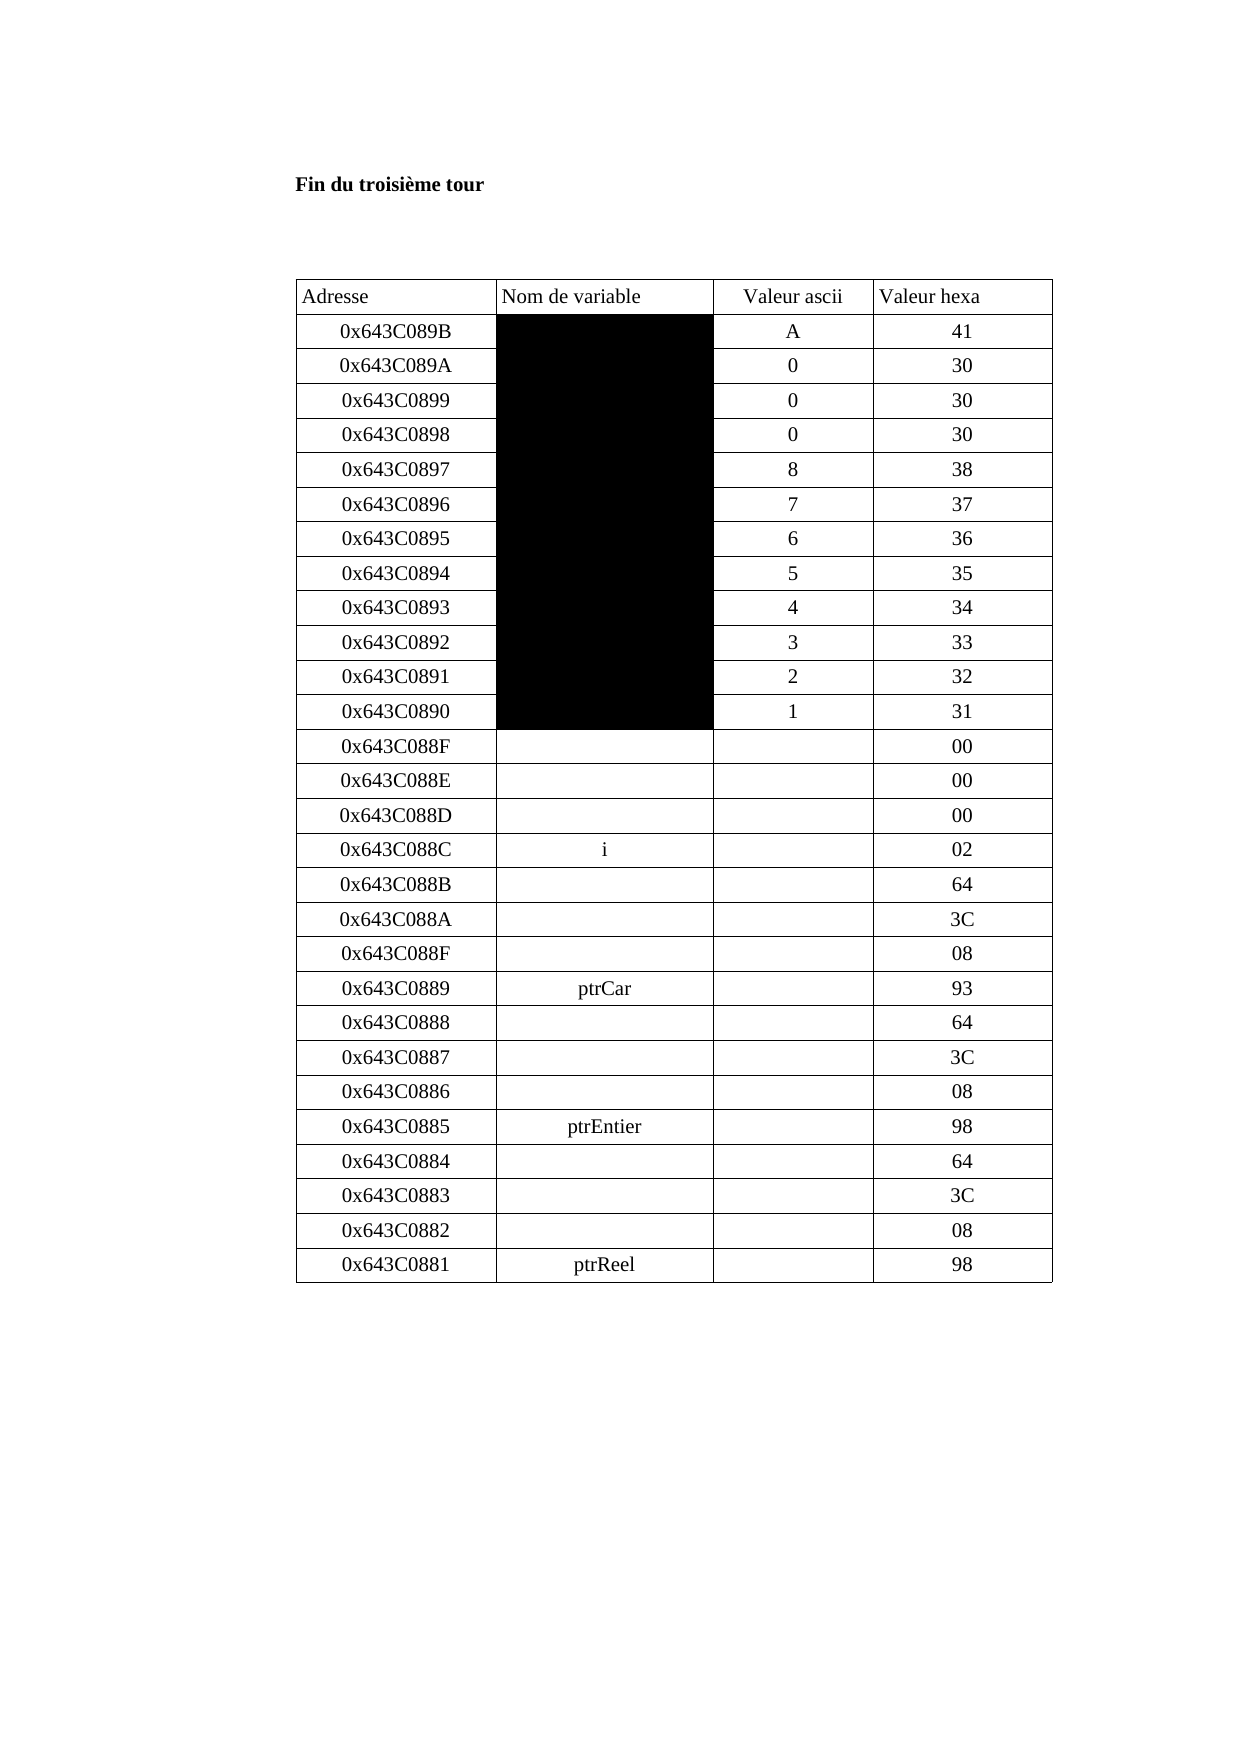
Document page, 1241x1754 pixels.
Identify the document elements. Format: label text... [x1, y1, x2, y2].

table_cell 30 [874, 384, 1052, 418]
table_cell 31 [874, 695, 1052, 729]
table_cell 64 [874, 1145, 1052, 1178]
table_cell [714, 1076, 873, 1109]
table_cell 0x643C089A [297, 349, 496, 383]
table_header Adresse [297, 280, 496, 314]
table_cell 6 [714, 522, 873, 556]
table_cell 0x643C0890 [297, 695, 496, 729]
table_cell [714, 972, 873, 1005]
table_cell 0x643C0889 [297, 972, 496, 1005]
table_cell [497, 488, 713, 521]
table_cell 33 [874, 626, 1052, 660]
table_cell 64 [874, 868, 1052, 902]
table_cell 0x643C0899 [297, 384, 496, 418]
table_cell [497, 1179, 713, 1213]
table_cell [714, 1179, 873, 1213]
table_cell 0x643C088A [297, 903, 496, 936]
table_cell 7 [714, 488, 873, 521]
table_cell 3C [874, 903, 1052, 936]
table_header Valeur ascii [714, 280, 873, 314]
table_cell 0x643C088F [297, 937, 496, 971]
table_cell [714, 1110, 873, 1144]
table_cell 0 [714, 384, 873, 418]
table_cell 00 [874, 730, 1052, 763]
table_cell [714, 937, 873, 971]
table_cell 32 [874, 661, 1052, 694]
table_cell 0x643C0891 [297, 661, 496, 694]
table_header Nom de variable [497, 280, 713, 314]
table_cell 0x643C0887 [297, 1041, 496, 1075]
table_cell i [497, 834, 713, 867]
table_cell [497, 1041, 713, 1075]
table_cell [714, 1145, 873, 1178]
table_cell 93 [874, 972, 1052, 1005]
table_cell 0x643C088B [297, 868, 496, 902]
table_cell 3 [714, 626, 873, 660]
table_cell 4 [714, 591, 873, 625]
subtitle Fin du troisième tour [295, 173, 1092, 196]
table_cell 08 [874, 937, 1052, 971]
table_cell 0x643C088C [297, 834, 496, 867]
table_cell 1 [714, 695, 873, 729]
table_cell [497, 384, 713, 418]
table_cell [497, 1214, 713, 1248]
table_cell 2 [714, 661, 873, 694]
table_cell 37 [874, 488, 1052, 521]
table_cell 35 [874, 557, 1052, 590]
table_cell 0 [714, 419, 873, 452]
table_cell 30 [874, 419, 1052, 452]
table_cell 98 [874, 1249, 1052, 1282]
table_cell 02 [874, 834, 1052, 867]
table_cell [714, 1041, 873, 1075]
table_cell [714, 730, 873, 763]
table_cell [497, 764, 713, 798]
table_cell [497, 937, 713, 971]
table_cell [714, 1006, 873, 1040]
table_cell [497, 591, 713, 625]
table_cell [497, 419, 713, 452]
table_cell 0x643C0894 [297, 557, 496, 590]
table_cell [497, 557, 713, 590]
table_cell [497, 453, 713, 487]
table_cell A [714, 315, 873, 348]
table_cell [714, 1214, 873, 1248]
table_cell 00 [874, 764, 1052, 798]
table_cell [497, 1145, 713, 1178]
table_cell 0x643C088F [297, 730, 496, 763]
table_cell 08 [874, 1076, 1052, 1109]
table_cell 0x643C0885 [297, 1110, 496, 1144]
table_cell 0x643C088D [297, 799, 496, 833]
table_cell 0x643C0895 [297, 522, 496, 556]
table_cell 3C [874, 1041, 1052, 1075]
table_cell [497, 661, 713, 694]
table_cell [714, 903, 873, 936]
table_cell 30 [874, 349, 1052, 383]
table_cell [497, 903, 713, 936]
table_cell 0x643C089B [297, 315, 496, 348]
table_cell 0x643C0893 [297, 591, 496, 625]
table_cell 5 [714, 557, 873, 590]
table_cell 0x643C0881 [297, 1249, 496, 1282]
table_cell [497, 868, 713, 902]
table_cell 0x643C0898 [297, 419, 496, 452]
table_cell 0x643C088E [297, 764, 496, 798]
table_cell [714, 764, 873, 798]
table_cell 8 [714, 453, 873, 487]
table_cell [497, 1076, 713, 1109]
table_cell ptrEntier [497, 1110, 713, 1144]
table_cell 34 [874, 591, 1052, 625]
table_cell 0x643C0897 [297, 453, 496, 487]
table_cell [497, 315, 713, 348]
table_header Valeur hexa [874, 280, 1052, 314]
table_cell 00 [874, 799, 1052, 833]
table_cell 0x643C0896 [297, 488, 496, 521]
table_cell 0x643C0884 [297, 1145, 496, 1178]
table_cell ptrCar [497, 972, 713, 1005]
table_cell [714, 868, 873, 902]
table_cell [714, 799, 873, 833]
table_cell [714, 1249, 873, 1282]
table_cell 0x643C0888 [297, 1006, 496, 1040]
table_cell 64 [874, 1006, 1052, 1040]
table_cell 0x643C0882 [297, 1214, 496, 1248]
table_cell [714, 834, 873, 867]
table_cell 08 [874, 1214, 1052, 1248]
table_cell 0x643C0886 [297, 1076, 496, 1109]
table_cell 36 [874, 522, 1052, 556]
table_cell 38 [874, 453, 1052, 487]
table_cell [497, 730, 713, 763]
table_cell 41 [874, 315, 1052, 348]
table_cell [497, 522, 713, 556]
table_cell [497, 349, 713, 383]
table_cell 3C [874, 1179, 1052, 1213]
table_cell [497, 799, 713, 833]
table_cell ptrReel [497, 1249, 713, 1282]
table_cell 98 [874, 1110, 1052, 1144]
table_cell [497, 695, 713, 729]
table_cell 0x643C0892 [297, 626, 496, 660]
table_cell 0x643C0883 [297, 1179, 496, 1213]
table_cell 0 [714, 349, 873, 383]
table_cell [497, 1006, 713, 1040]
table_cell [497, 626, 713, 660]
